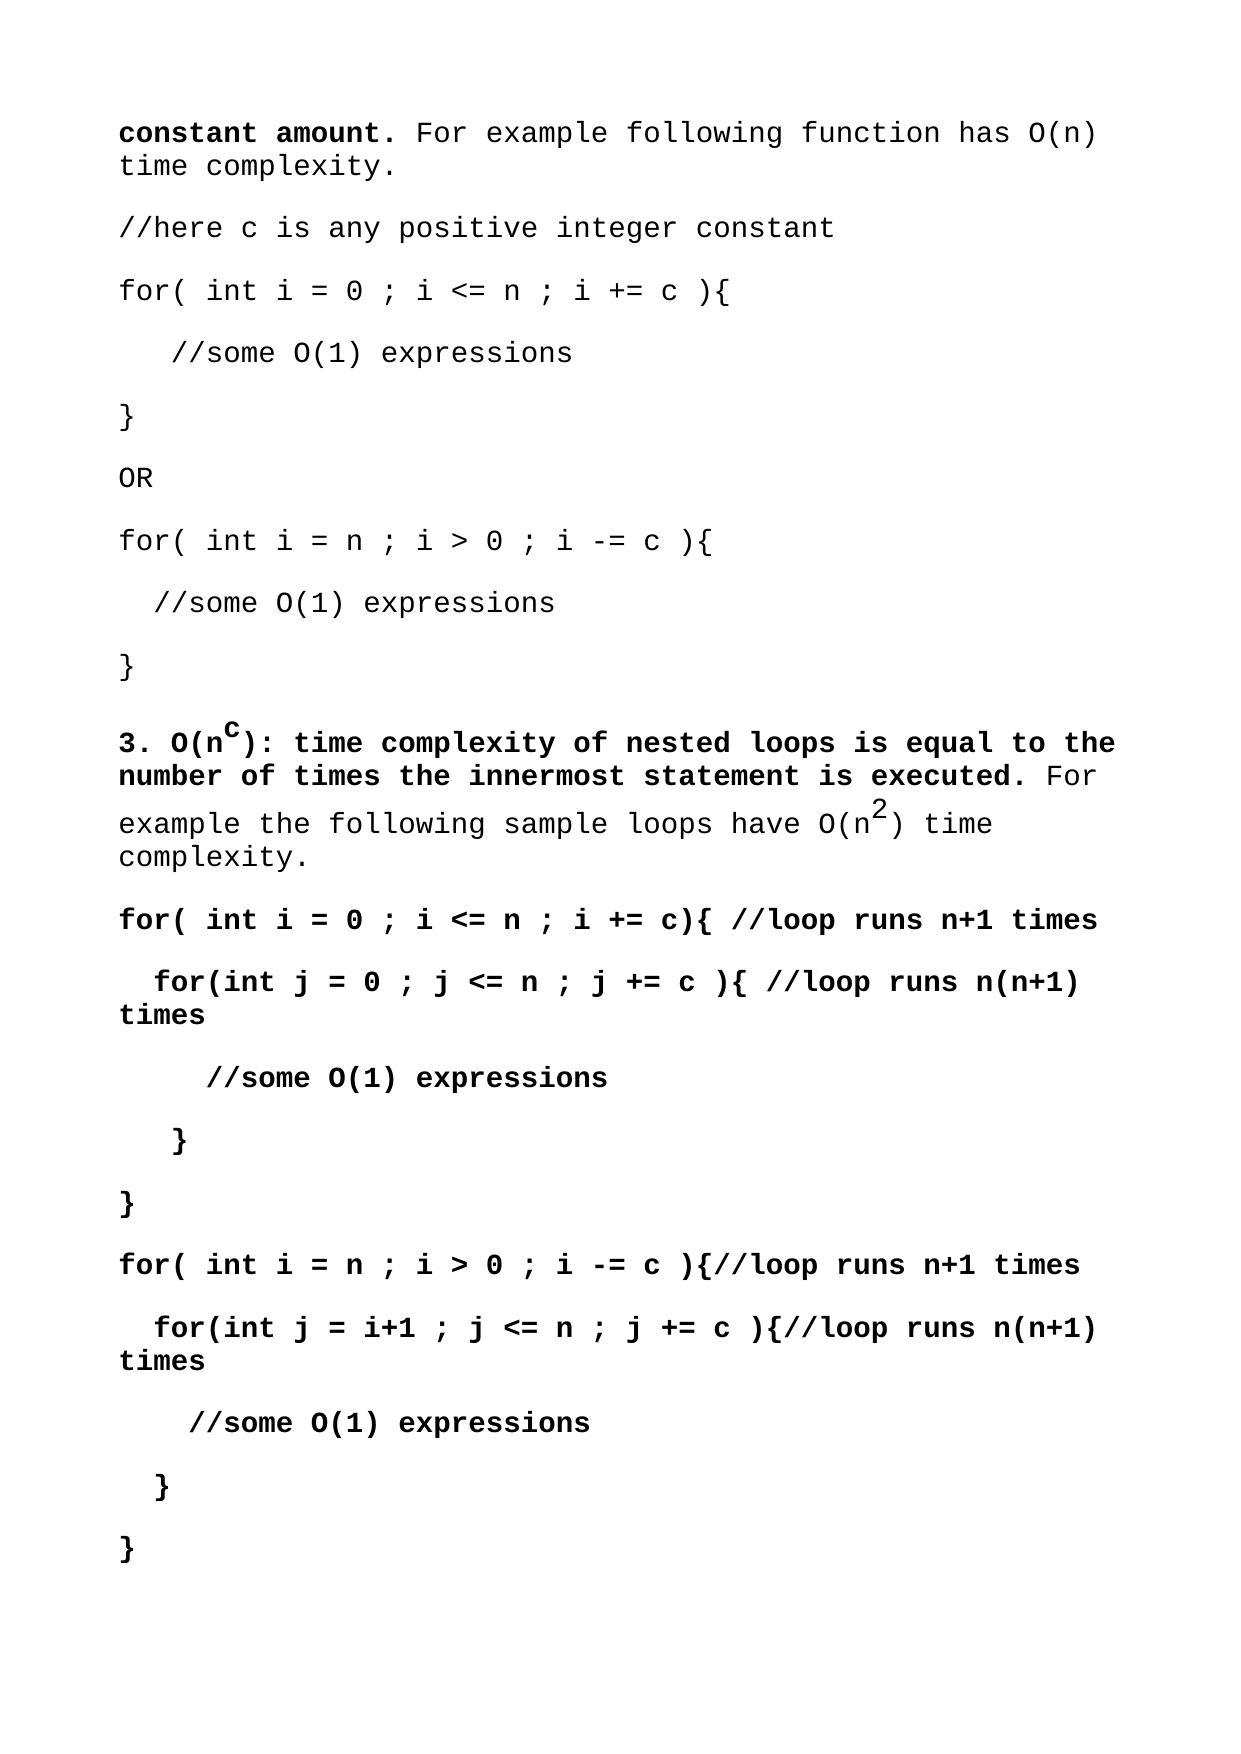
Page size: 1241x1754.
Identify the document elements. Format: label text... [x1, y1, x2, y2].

text } [118, 1533, 1122, 1566]
text //some O(1) expressions [118, 589, 1122, 622]
text //some O(1) expressions [118, 1063, 1122, 1096]
text for( int i = 0 ; i <= n ; i += c ){ [118, 276, 1122, 309]
text //some O(1) expressions [118, 339, 1122, 372]
text for( int i = n ; i > 0 ; i -= c ){ [118, 526, 1122, 559]
text //some O(1) expressions [118, 1408, 1122, 1441]
text for( int i = 0 ; i <= n ; i += c){ //loop runs n+1 times [118, 905, 1122, 938]
text for(int j = i+1 ; j <= n ; j += c ){//loop runs n(n+1) times [118, 1313, 1122, 1379]
text } [118, 1188, 1122, 1221]
text for( int i = n ; i > 0 ; i -= c ){//loop runs n+1 times [118, 1250, 1122, 1283]
text 3. O(nc): time complexity of nested loops is equal to the number of times the innermost statement is executed. For example the following sample loops have O(n2) time complexity. [118, 714, 1122, 875]
text //here c is any positive integer constant [118, 214, 1122, 247]
text } [118, 401, 1122, 434]
text constant amount. For example following function has O(n) time complexity. [118, 118, 1122, 184]
text OR [118, 464, 1122, 497]
text for(int j = 0 ; j <= n ; j += c ){ //loop runs n(n+1) times [118, 967, 1122, 1033]
text } [118, 1125, 1122, 1158]
text } [118, 1471, 1122, 1504]
text } [118, 651, 1122, 684]
